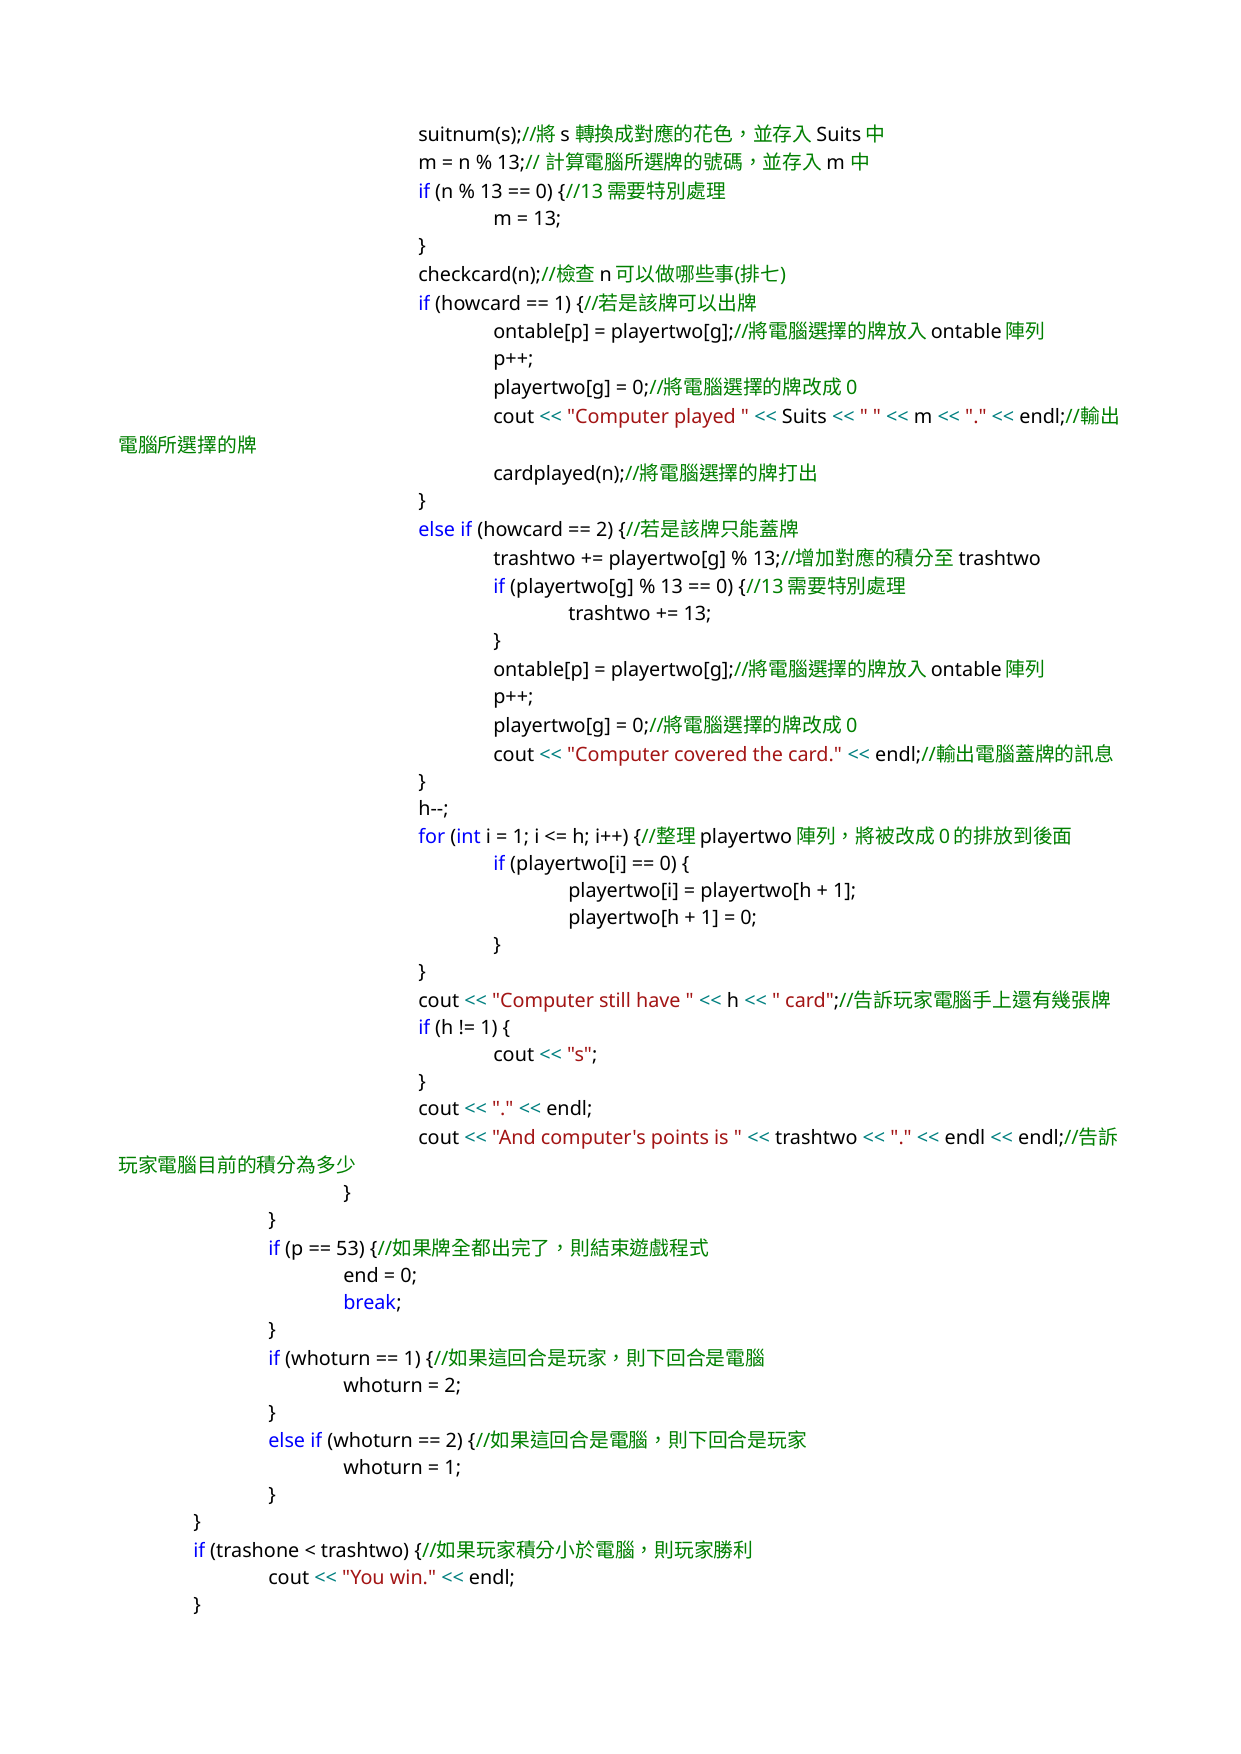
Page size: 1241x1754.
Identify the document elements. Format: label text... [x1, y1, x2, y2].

text playertwo[g] = 0;//將電腦選擇的牌改成0 [118, 709, 1122, 738]
text cout << "And computer's points is " << trashtwo << "." << endl << endl;//告訴玩家電腦目前的積分為多少 [118, 1121, 1122, 1178]
text } [118, 1206, 1122, 1232]
text cout << "Computer covered the card." << endl;//輸出電腦蓋牌的訊息 [118, 738, 1122, 767]
text playertwo[h + 1] = 0; [118, 903, 1122, 931]
text cout << "Computer still have " << h << " card";//告訴玩家電腦手上還有幾張牌 [118, 984, 1122, 1013]
text trashtwo += 13; [118, 600, 1122, 627]
text p++; [118, 682, 1122, 709]
text m = 13; [118, 204, 1122, 231]
text cout << "Computer played " << Suits << " " << m << "." << endl;//輸出電腦所選擇的牌 [118, 400, 1122, 458]
text playertwo[g] = 0;//將電腦選擇的牌改成0 [118, 372, 1122, 400]
text checkcard(n);//檢查n可以做哪些事(排七) [118, 258, 1122, 287]
text } [118, 767, 1122, 794]
text suitnum(s);//將s 轉換成對應的花色，並存入Suits中 [118, 118, 1122, 147]
text } [118, 1590, 1122, 1617]
text if (howcard == 1) {//若是該牌可以出牌 [118, 287, 1122, 316]
text } [118, 231, 1122, 258]
text cardplayed(n);//將電腦選擇的牌打出 [118, 458, 1122, 486]
text } [118, 931, 1122, 957]
text } [118, 1481, 1122, 1508]
text } [118, 1178, 1122, 1206]
text trashtwo += playertwo[g] % 13;//增加對應的積分至 trashtwo [118, 542, 1122, 571]
text } [118, 1508, 1122, 1534]
text h--; [118, 794, 1122, 821]
text if (p == 53) {//如果牌全都出完了，則結束遊戲程式 [118, 1232, 1122, 1261]
text ontable[p] = playertwo[g];//將電腦選擇的牌放入ontable陣列 [118, 654, 1122, 682]
text } [118, 1398, 1122, 1425]
text else if (howcard == 2) {//若是該牌只能蓋牌 [118, 513, 1122, 542]
text whoturn = 2; [118, 1371, 1122, 1398]
text end = 0; [118, 1261, 1122, 1288]
text } [118, 1067, 1122, 1094]
text playertwo[i] = playertwo[h + 1]; [118, 877, 1122, 903]
text cout << "." << endl; [118, 1094, 1122, 1121]
text whoturn = 1; [118, 1454, 1122, 1481]
text break; [118, 1288, 1122, 1315]
text if (n % 13 == 0) {//13需要特別處理 [118, 176, 1122, 204]
text if (playertwo[i] == 0) { [118, 849, 1122, 877]
text } [118, 486, 1122, 513]
text if (whoturn == 1) {//如果這回合是玩家，則下回合是電腦 [118, 1342, 1122, 1371]
text } [118, 627, 1122, 654]
text cout << "s"; [118, 1040, 1122, 1067]
text if (h != 1) { [118, 1013, 1122, 1040]
text if (trashone < trashtwo) {//如果玩家積分小於電腦，則玩家勝利 [118, 1534, 1122, 1563]
text if (playertwo[g] % 13 == 0) {//13需要特別處理 [118, 571, 1122, 600]
text cout << "You win." << endl; [118, 1563, 1122, 1590]
text p++; [118, 344, 1122, 372]
text ontable[p] = playertwo[g];//將電腦選擇的牌放入ontable陣列 [118, 316, 1122, 344]
text } [118, 1315, 1122, 1342]
text m = n % 13;// 計算電腦所選牌的號碼，並存入m 中 [118, 147, 1122, 176]
text for (int i = 1; i <= h; i++) {//整理playertwo陣列，將被改成0的排放到後面 [118, 821, 1122, 849]
text else if (whoturn == 2) {//如果這回合是電腦，則下回合是玩家 [118, 1425, 1122, 1454]
text } [118, 957, 1122, 984]
